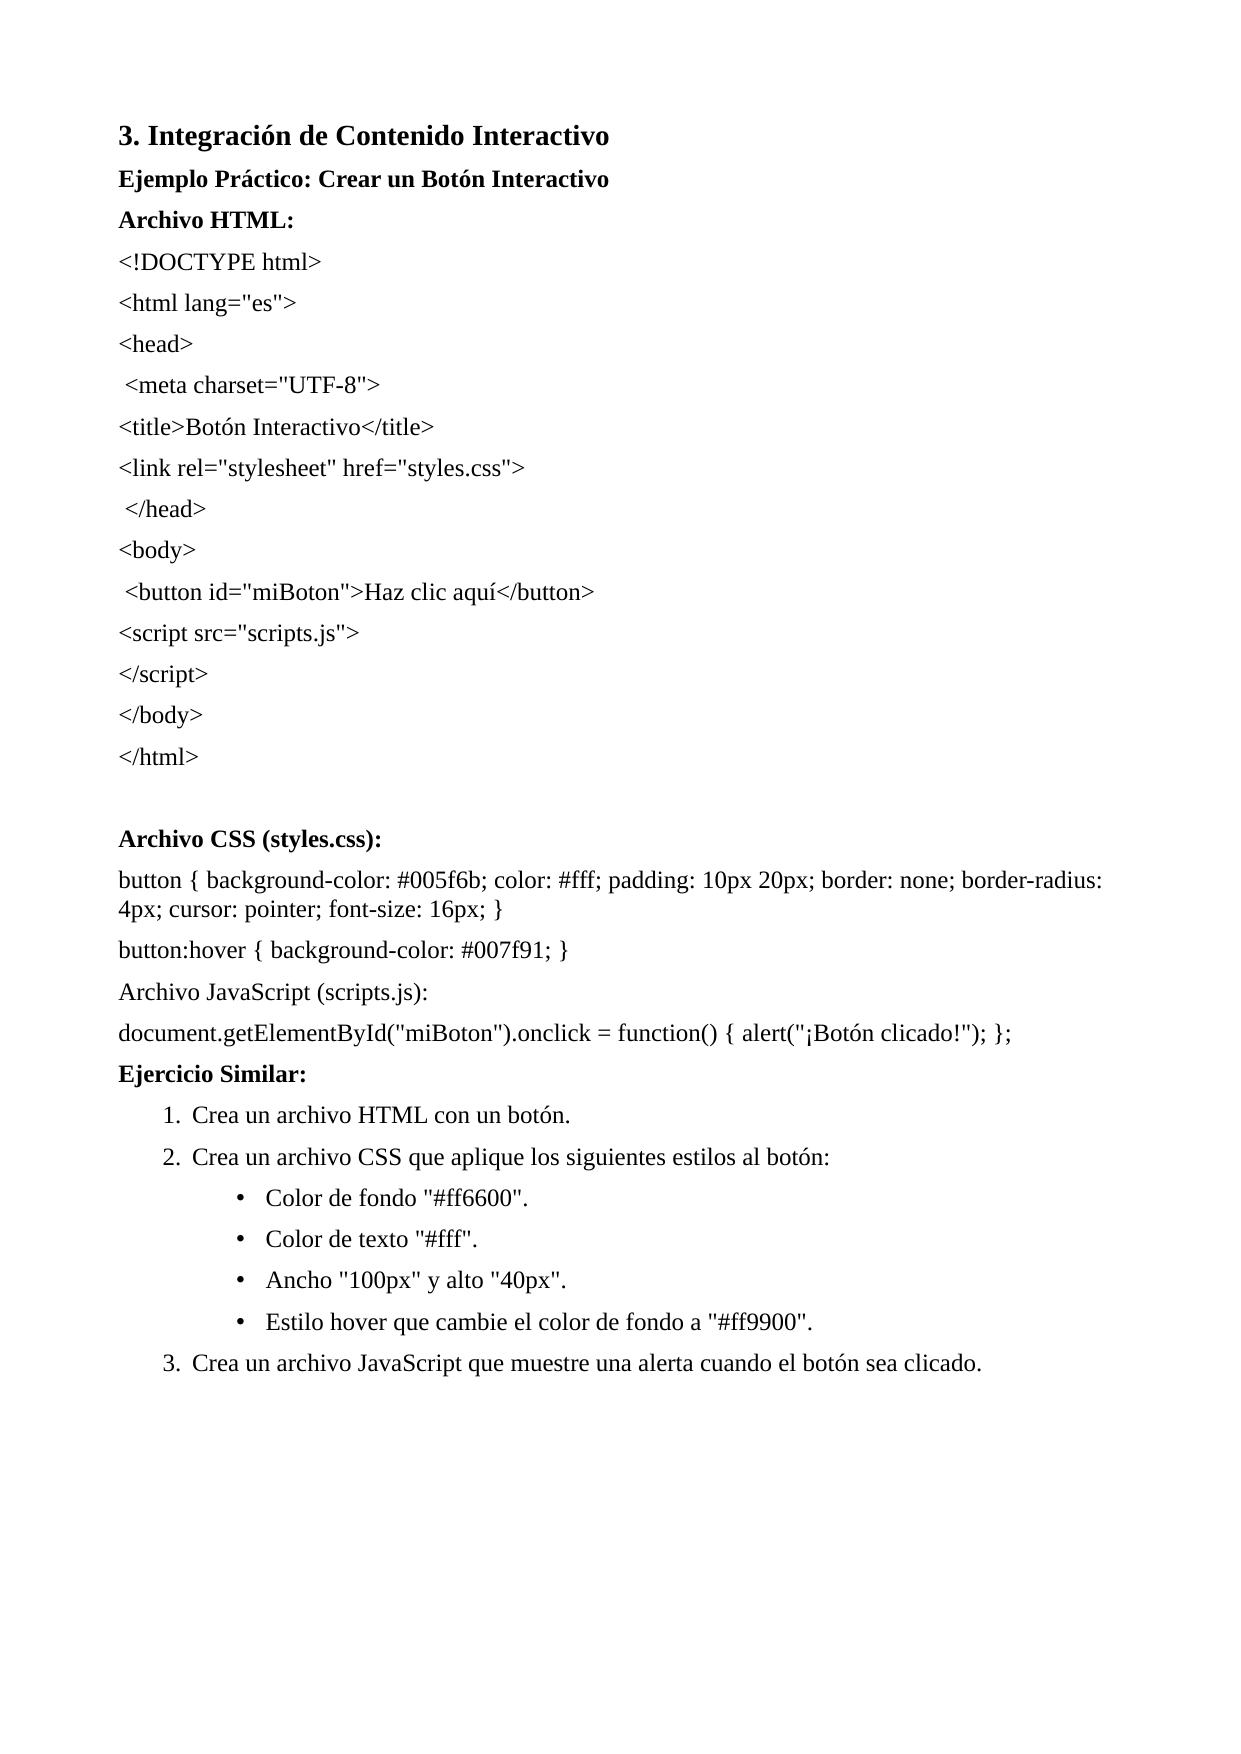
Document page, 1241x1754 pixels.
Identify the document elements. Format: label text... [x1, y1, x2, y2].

list Ancho "100px" y alto "40px". [236, 1265, 1122, 1294]
text button { background-color: #005f6b; color: #fff; padding: 10px 20px; border: none; border-radius: 4px; cursor: pointer; font-size: 16px; } [118, 865, 1122, 923]
text Ejercicio Similar: [118, 1059, 1122, 1088]
text </head> [118, 494, 1122, 523]
list Color de texto "#fff". [236, 1224, 1122, 1253]
text </body> [118, 700, 1122, 729]
list Crea un archivo CSS que aplique los siguientes estilos al botón: [162, 1142, 1122, 1170]
text <link rel="stylesheet" href="styles.css"> [118, 453, 1122, 482]
text button:hover { background-color: #007f91; } [118, 935, 1122, 964]
subtitle 3. Integración de Contenido Interactivo [118, 118, 1122, 152]
text <button id="miBoton">Haz clic aquí</button> [118, 577, 1122, 605]
text <script src="scripts.js"> [118, 618, 1122, 647]
text Archivo HTML: [118, 205, 1122, 234]
list Crea un archivo JavaScript que muestre una alerta cuando el botón sea clicado. [162, 1348, 1122, 1377]
list Crea un archivo HTML con un botón. [162, 1100, 1122, 1129]
text </html> [118, 742, 1122, 770]
text <!DOCTYPE html> [118, 247, 1122, 275]
list Color de fondo "#ff6600". [236, 1183, 1122, 1212]
text Archivo CSS (styles.css): [118, 824, 1122, 853]
text <title>Botón Interactivo</title> [118, 412, 1122, 440]
list Estilo hover que cambie el color de fondo a "#ff9900". [236, 1307, 1122, 1335]
text <html lang="es"> [118, 288, 1122, 317]
text <head> [118, 329, 1122, 358]
text </script> [118, 659, 1122, 688]
text Archivo JavaScript (scripts.js): [118, 977, 1122, 1005]
text document.getElementById("miBoton").onclick = function() { alert("¡Botón clicado!"); }; [118, 1018, 1122, 1047]
text <meta charset="UTF-8"> [118, 370, 1122, 399]
text <body> [118, 535, 1122, 564]
text Ejemplo Práctico: Crear un Botón Interactivo [118, 164, 1122, 193]
